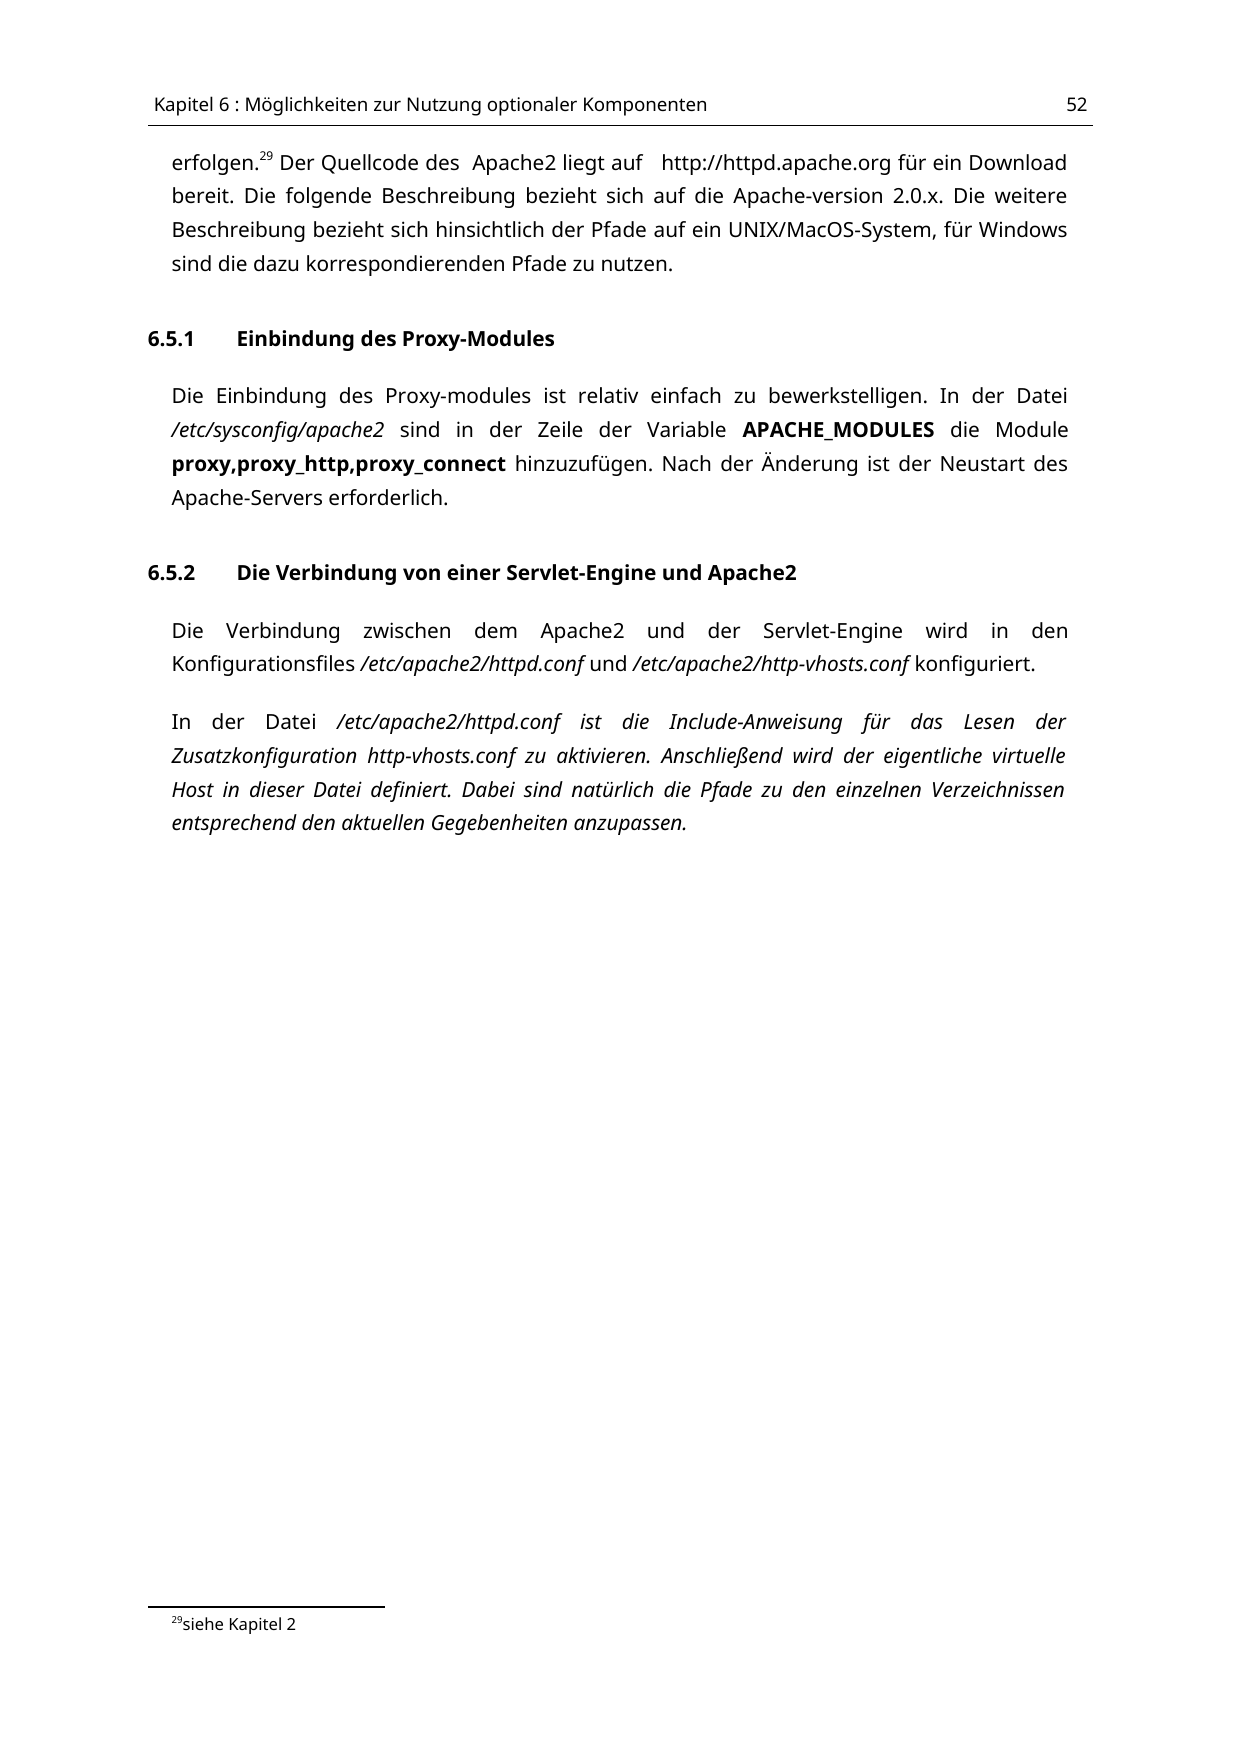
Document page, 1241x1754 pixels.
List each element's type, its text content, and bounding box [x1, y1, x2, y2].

text Die Einbindung des Proxy-modules ist relativ einfach zu bewerkstelligen. In der Datei /etc/sysconfig/apache2 sind in der Zeile der Variable APACHE_MODULES die Module proxy,proxy_http,proxy_connect hinzuzufügen. Nach der Änderung ist der Neustart des Apache-Servers erforderlich. [171, 382, 1069, 511]
text Die Verbindung zwischen dem Apache2 und der Servlet-Engine wird in den Konfigurationsfiles /etc/apache2/httpd.conf und /etc/apache2/http-vhosts.conf konfiguriert. [171, 616, 1069, 678]
text Standardmäßig ist der Apache2 in den Installations-CD´s aller gängigen Linux-Distributionen und in MacOS enthalten. Für Windows muss ein gesonderter Download erfolgen. Der Quellcode des Apache2 liegt auf http://httpd.apache.org für ein Download bereit. Die folgende Beschreibung bezieht sich auf die Apache-version 2.0.x. Die weitere Beschreibung bezieht sich hinsichtlich der Pfade auf ein UNIX/MacOS-System, für Windows sind die dazu korrespondierenden Pfade zu nutzen. [171, 148, 1069, 277]
subtitle Die Verbindung von einer Servlet-Engine und Apache2 [148, 558, 1092, 587]
subtitle Einbindung des Proxy-Modules [148, 324, 1092, 352]
text siehe Kapitel 2 [171, 1613, 1069, 1636]
text In der Datei /etc/apache2/httpd.conf ist die Include-Anweisung für das Lesen der Zusatzkonfiguration http-vhosts.conf zu aktivieren. Anschließend wird der eigentliche virtuelle Host in dieser Datei definiert. Dabei sind natürlich die Pfade zu den einzelnen Verzeichnissen entsprechend den aktuellen Gegebenheiten anzupassen. [171, 707, 1069, 837]
